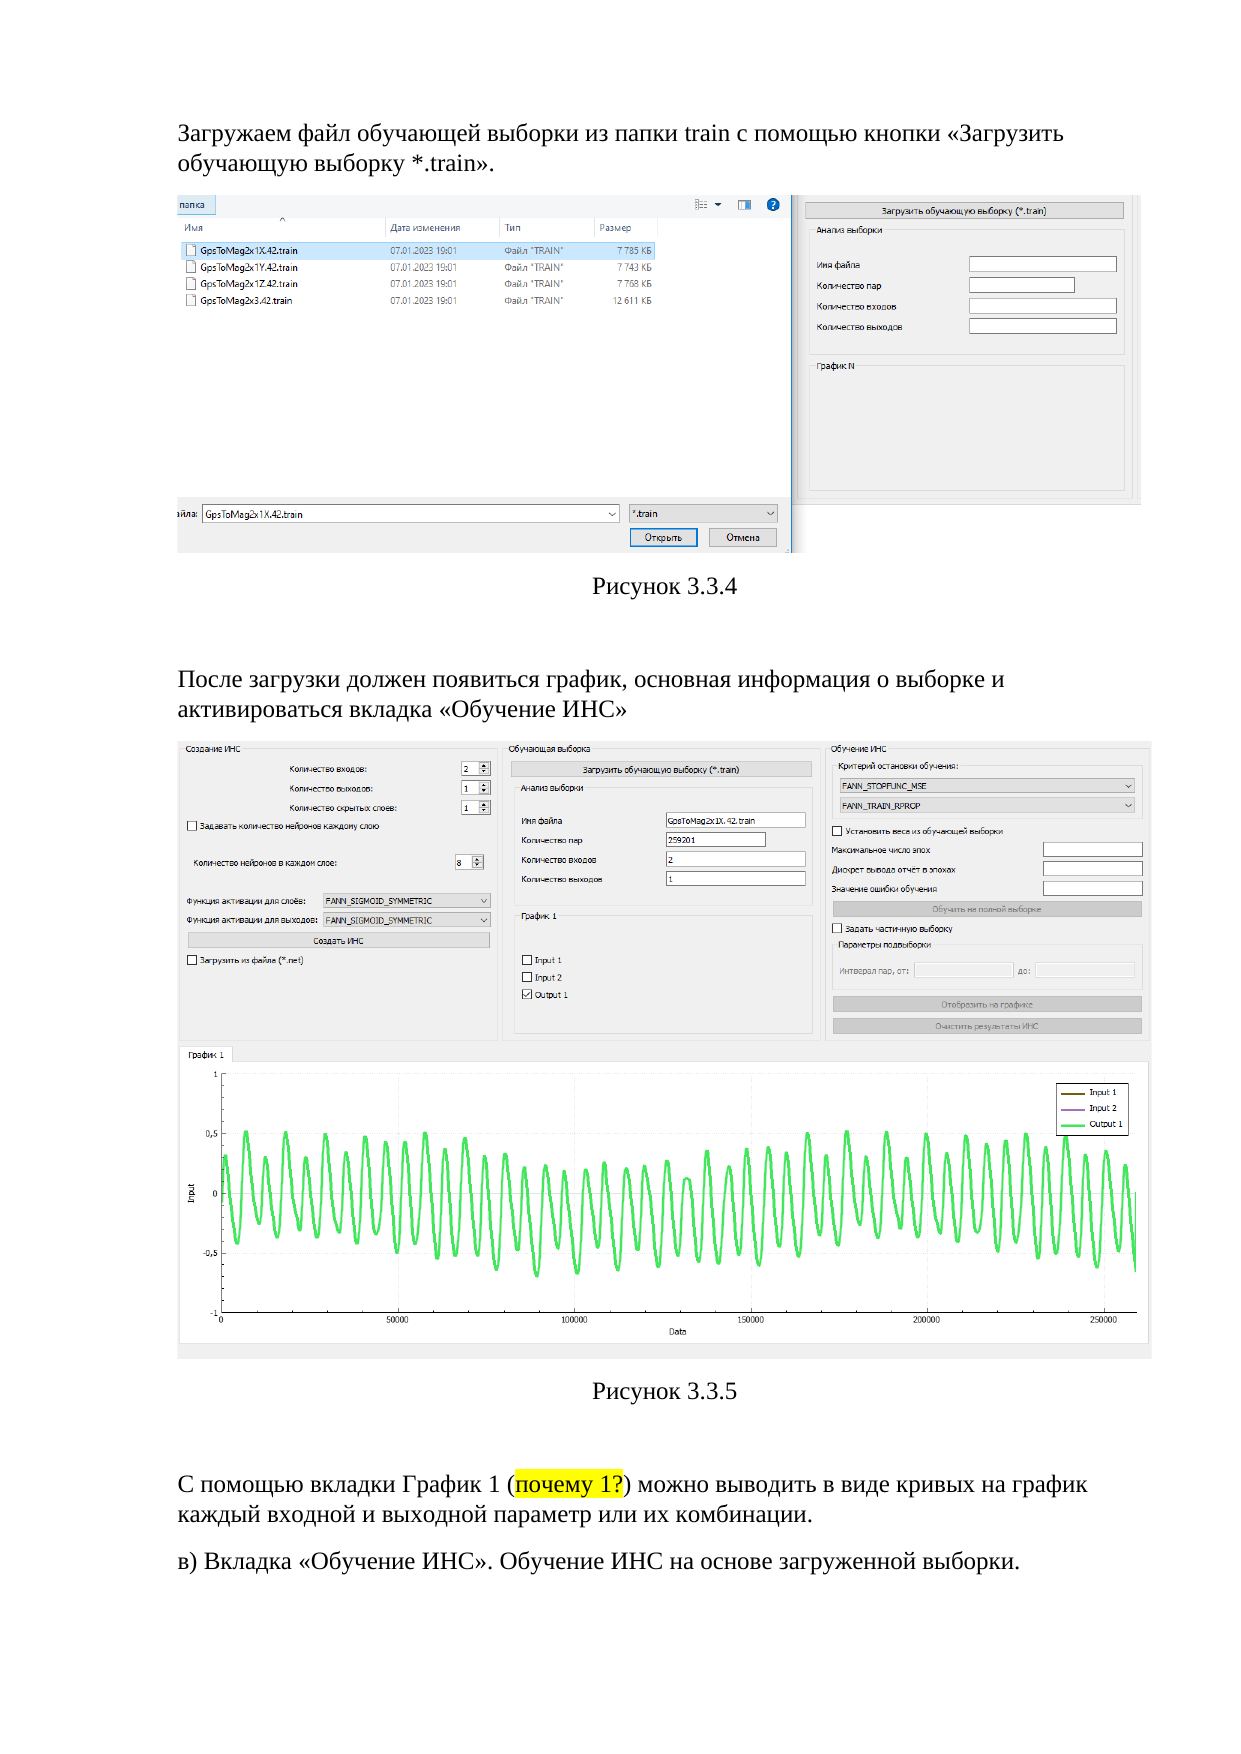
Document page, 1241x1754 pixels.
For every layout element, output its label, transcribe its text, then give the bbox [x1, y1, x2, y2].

text Рисунок 3.3.5 [177, 1376, 1152, 1405]
text в) Вкладка «Обучение ИНС». Обучение ИНС на основе загруженной выборки. [177, 1546, 1152, 1575]
text После загрузки должен появиться график, основная информация о выборке и активироваться вкладка «Обучение ИНС» [177, 664, 1152, 723]
text Загружаем файл обучающей выборки из папки train c помощью кнопки «Загрузить обучающую выборку *.train». [177, 118, 1152, 177]
text Рисунок 3.3.4 [177, 571, 1152, 599]
text С помощью вкладки График 1 (почему 1?) можно выводить в виде кривых на график каждый входной и выходной параметр или их комбинации. [177, 1469, 1152, 1528]
